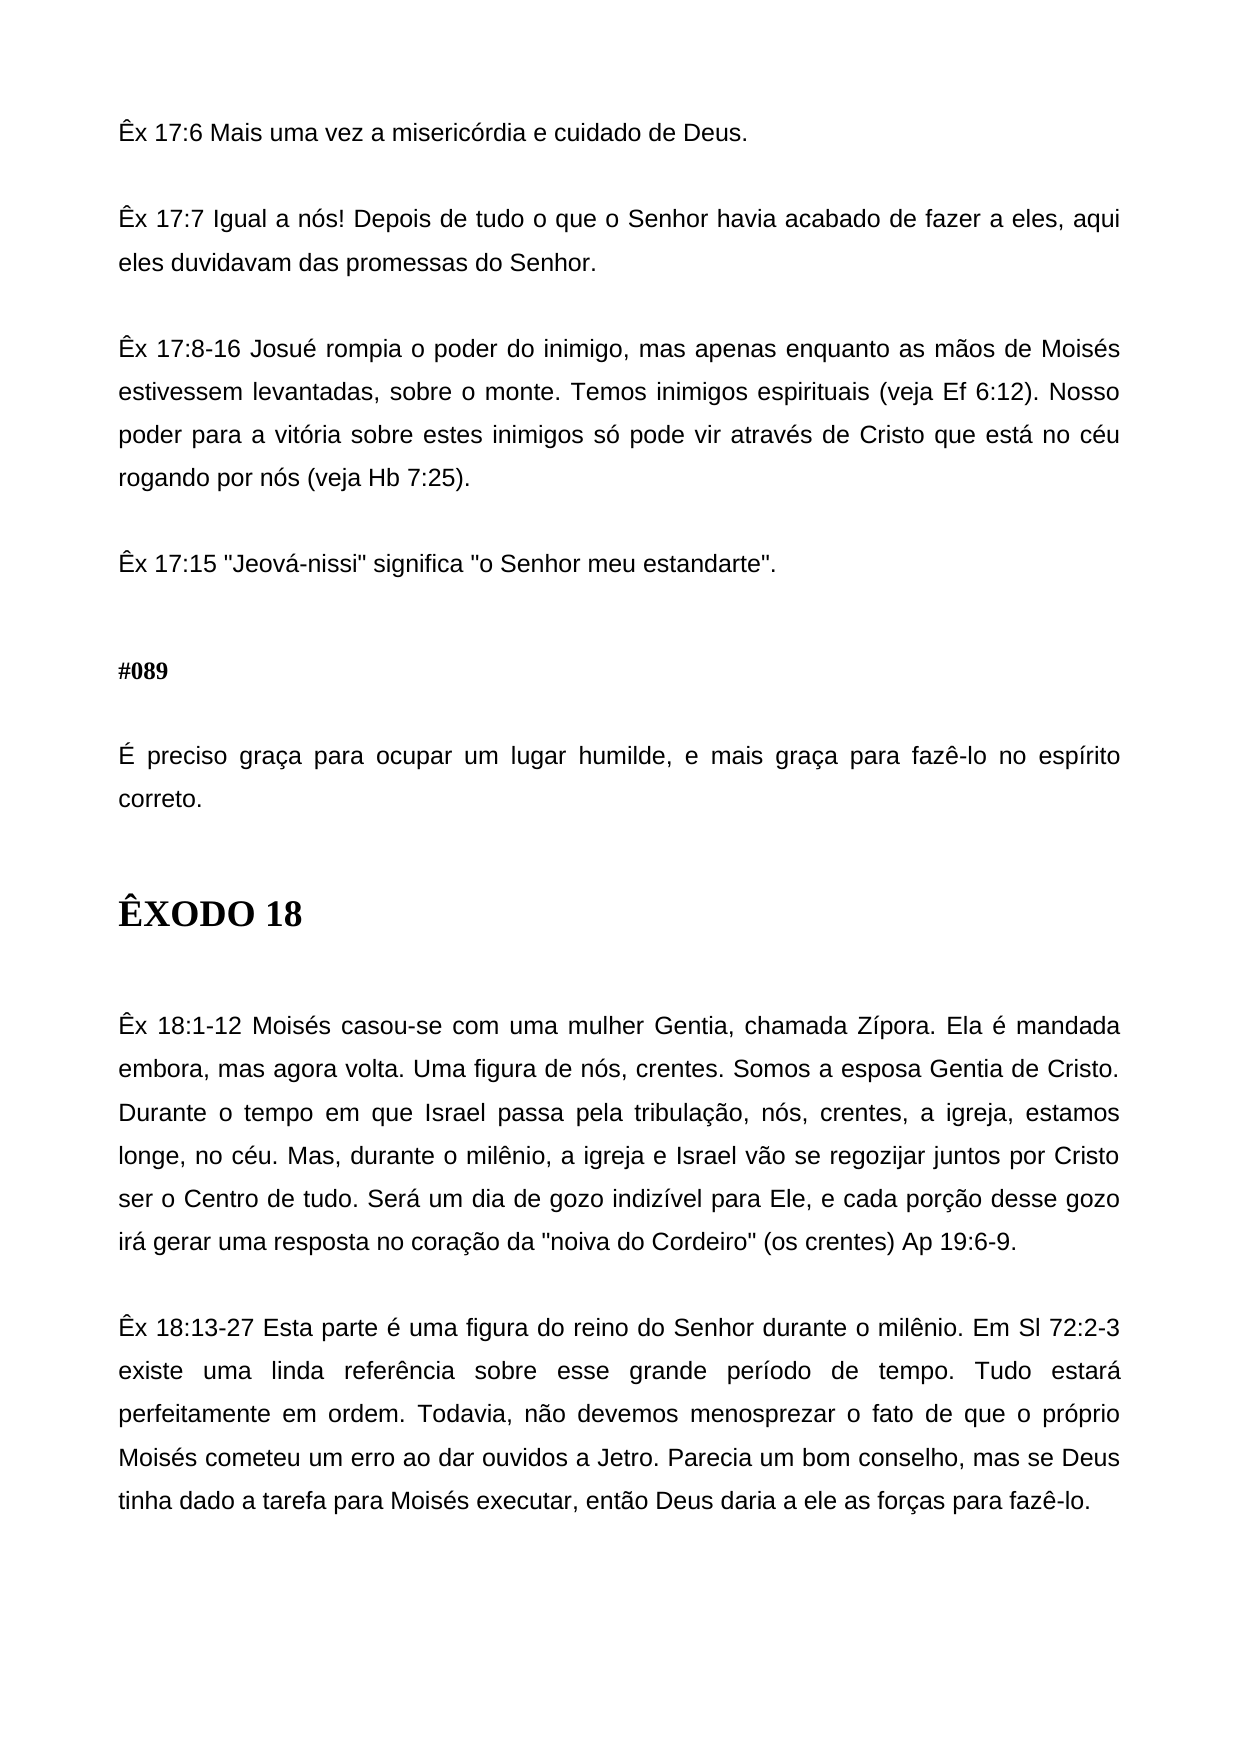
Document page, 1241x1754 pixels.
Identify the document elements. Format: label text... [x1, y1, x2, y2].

text Êx 17:8-16 Josué rompia o poder do inimigo, mas apenas enquanto as mãos de Moisés estivessem levantadas, sobre o monte. Temos inimigos espirituais (veja Ef 6:12). Nosso poder para a vitória sobre estes inimigos só pode vir através de Cristo que está no céu rogando por nós (veja Hb 7:25). [118, 334, 1122, 492]
text Êx 18:1-12 Moisés casou-se com uma mulher Gentia, chamada Zípora. Ela é mandada embora, mas agora volta. Uma figura de nós, crentes. Somos a esposa Gentia de Cristo. Durante o tempo em que Israel passa pela tribulação, nós, crentes, a igreja, estamos longe, no céu. Mas, durante o milênio, a igreja e Israel vão se regozijar juntos por Cristo ser o Centro de tudo. Será um dia de gozo indizível para Ele, e cada porção desse gozo irá gerar uma resposta no coração da "noiva do Cordeiro" (os crentes) Ap 19:6-9. [118, 1011, 1122, 1256]
text Êx 17:15 "Jeová-nissi" significa "o Senhor meu estandarte". [118, 549, 1122, 578]
text Êx 17:6 Mais uma vez a misericórdia e cuidado de Deus. [118, 118, 1122, 147]
text Êx 18:13-27 Esta parte é uma figura do reino do Senhor durante o milênio. Em Sl 72:2-3 existe uma linda referência sobre esse grande período de tempo. Tudo estará perfeitamente em ordem. Todavia, não devemos menosprezar o fato de que o próprio Moisés cometeu um erro ao dar ouvidos a Jetro. Parecia um bom conselho, mas se Deus tinha dado a tarefa para Moisés executar, então Deus daria a ele as forças para fazê-lo. [118, 1313, 1122, 1514]
text Êx 17:7 Igual a nós! Depois de tudo o que o Senhor havia acabado de fazer a eles, aqui eles duvidavam das promessas do Senhor. [118, 204, 1122, 276]
subtitle #089 [118, 656, 1122, 685]
subtitle ÊXODO 18 [118, 891, 1122, 934]
text É preciso graça para ocupar um lugar humilde, e mais graça para fazê-lo no espírito correto. [118, 741, 1122, 813]
